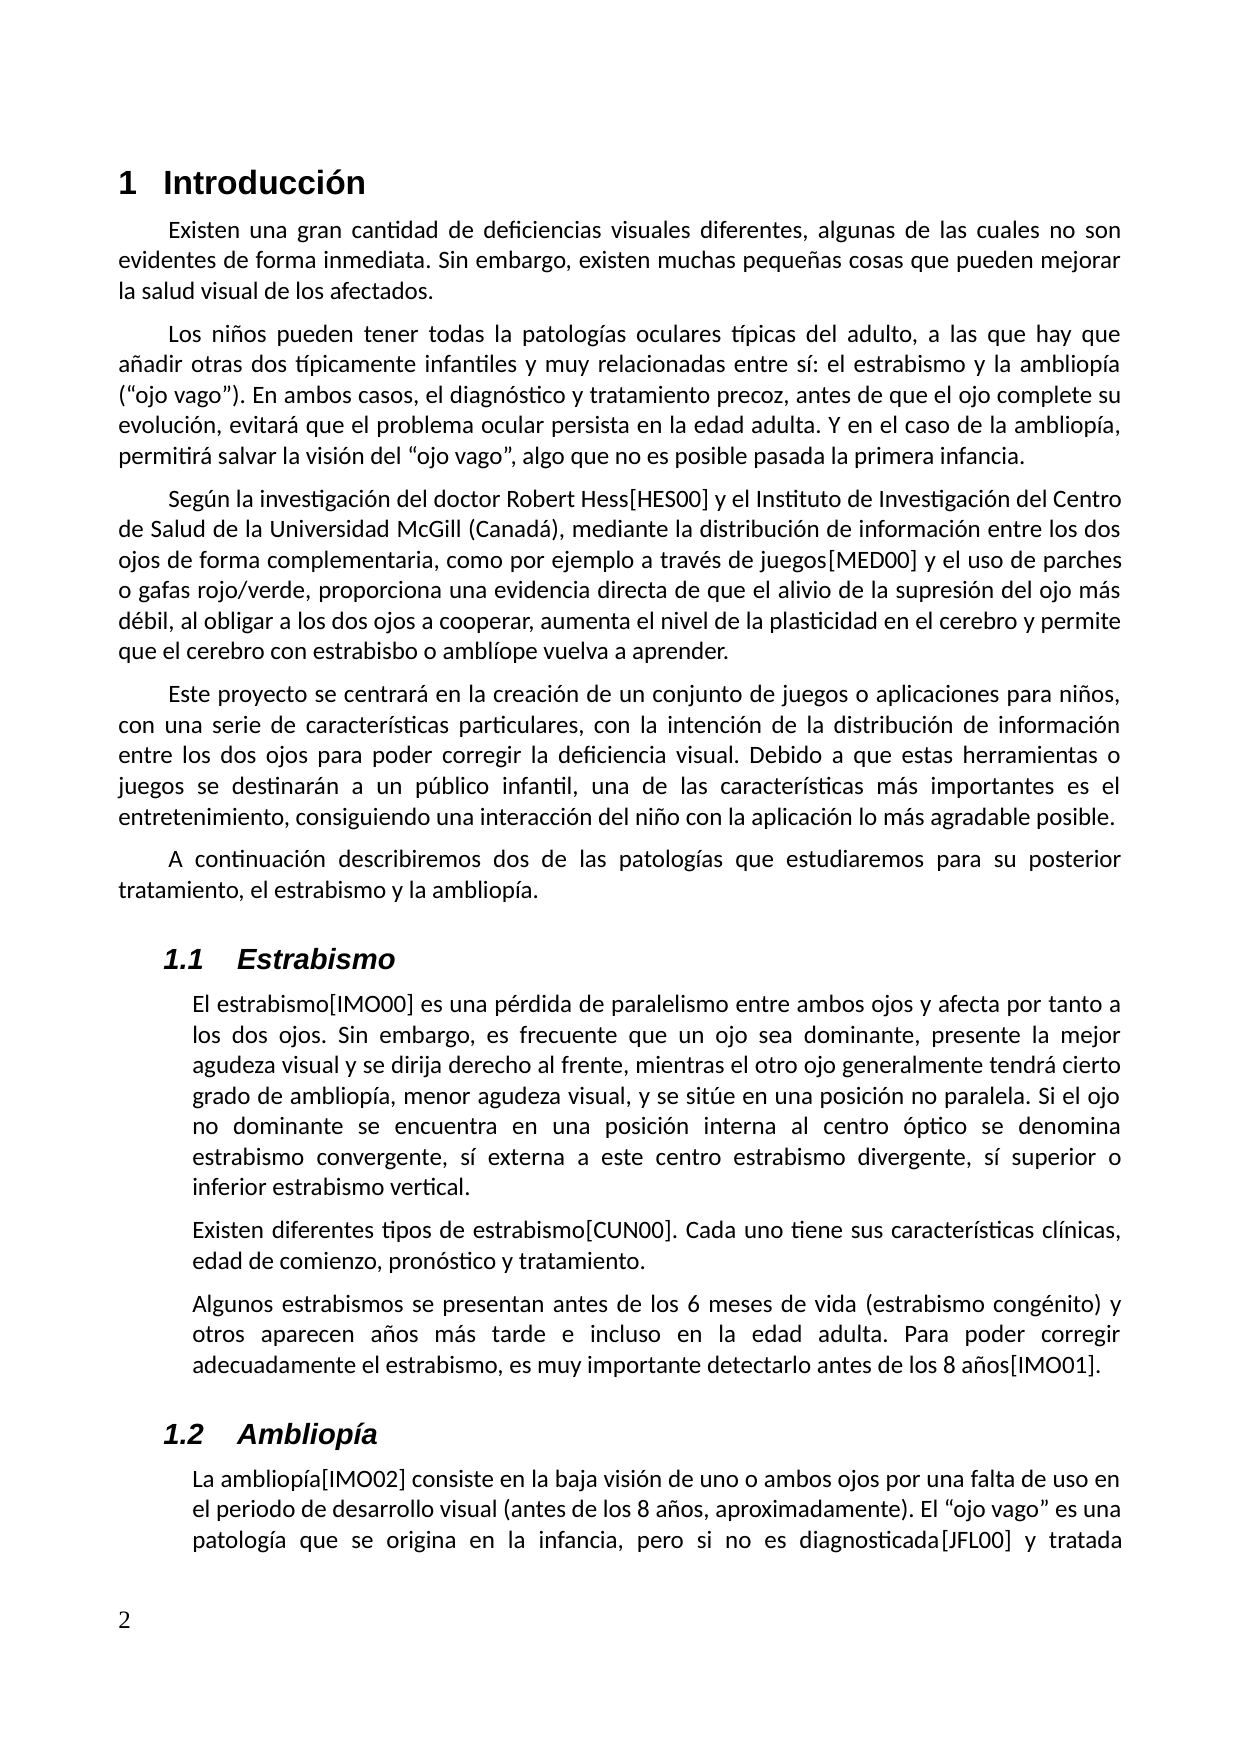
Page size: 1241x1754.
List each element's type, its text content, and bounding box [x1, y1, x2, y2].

text A continuación describiremos dos de las patologías que estudiaremos para su posterior tratamiento, el estrabismo y la ambliopía. [118, 844, 1122, 905]
subtitle Introducción [118, 163, 1122, 202]
text Algunos estrabismos se presentan antes de los 6 meses de vida (estrabismo congénito) y otros aparecen años más tarde e incluso en la edad adulta. Para poder corregir adecuadamente el estrabismo, es muy importante detectarlo antes de los 8 años[IMO01]. [192, 1288, 1122, 1379]
text Según la investigación del doctor Robert Hess[HES00] y el Instituto de Investigación del Centro de Salud de la Universidad McGill (Canadá), mediante la distribución de información entre los dos ojos de forma complementaria, como por ejemplo a través de juegos[MED00] y el uso de parches o gafas rojo/verde, proporciona una evidencia directa de que el alivio de la supresión del ojo más débil, al obligar a los dos ojos a cooperar, aumenta el nivel de la plasticidad en el cerebro y permite que el cerebro con estrabisbo o amblíope vuelva a aprender. [118, 483, 1122, 666]
text Existen una gran cantidad de deficiencias visuales diferentes, algunas de las cuales no son evidentes de forma inmediata. Sin embargo, existen muchas pequeñas cosas que pueden mejorar la salud visual de los afectados. [118, 214, 1122, 305]
text El estrabismo[IMO00] es una pérdida de paralelismo entre ambos ojos y afecta por tanto a los dos ojos. Sin embargo, es frecuente que un ojo sea dominante, presente la mejor agudeza visual y se dirija derecho al frente, mientras el otro ojo generalmente tendrá cierto grado de ambliopía, menor agudeza visual, y se sitúe en una posición no paralela. Si el ojo no dominante se encuentra en una posición interna al centro óptico se denomina estrabismo convergente, sí externa a este centro estrabismo divergente, sí superior o inferior estrabismo vertical. [192, 988, 1122, 1202]
subtitle Ambliopía [163, 1417, 1122, 1451]
text Este proyecto se centrará en la creación de un conjunto de juegos o aplicaciones para niños, con una serie de características particulares, con la intención de la distribución de información entre los dos ojos para poder corregir la deficiencia visual. Debido a que estas herramientas o juegos se destinarán a un público infantil, una de las características más importantes es el entretenimiento, consiguiendo una interacción del niño con la aplicación lo más agradable posible. [118, 678, 1122, 831]
text Existen diferentes tipos de estrabismo[CUN00]. Cada uno tiene sus características clínicas, edad de comienzo, pronóstico y tratamiento. [192, 1214, 1122, 1275]
text La ambliopía[IMO02] consiste en la baja visión de uno o ambos ojos por una falta de uso en el periodo de desarrollo visual (antes de los 8 años, aproximadamente). El “ojo vago” es una patología que se origina en la infancia, pero si no es diagnosticada[JFL00] y tratada [192, 1463, 1122, 1554]
subtitle Estrabismo [163, 942, 1122, 976]
text Los niños pueden tener todas la patologías oculares típicas del adulto, a las que hay que añadir otras dos típicamente infantiles y muy relacionadas entre sí: el estrabismo y la ambliopía (“ojo vago”). En ambos casos, el diagnóstico y tratamiento precoz, antes de que el ojo complete su evolución, evitará que el problema ocular persista en la edad adulta. Y en el caso de la ambliopía, permitirá salvar la visión del “ojo vago”, algo que no es posible pasada la primera infancia. [118, 318, 1122, 470]
